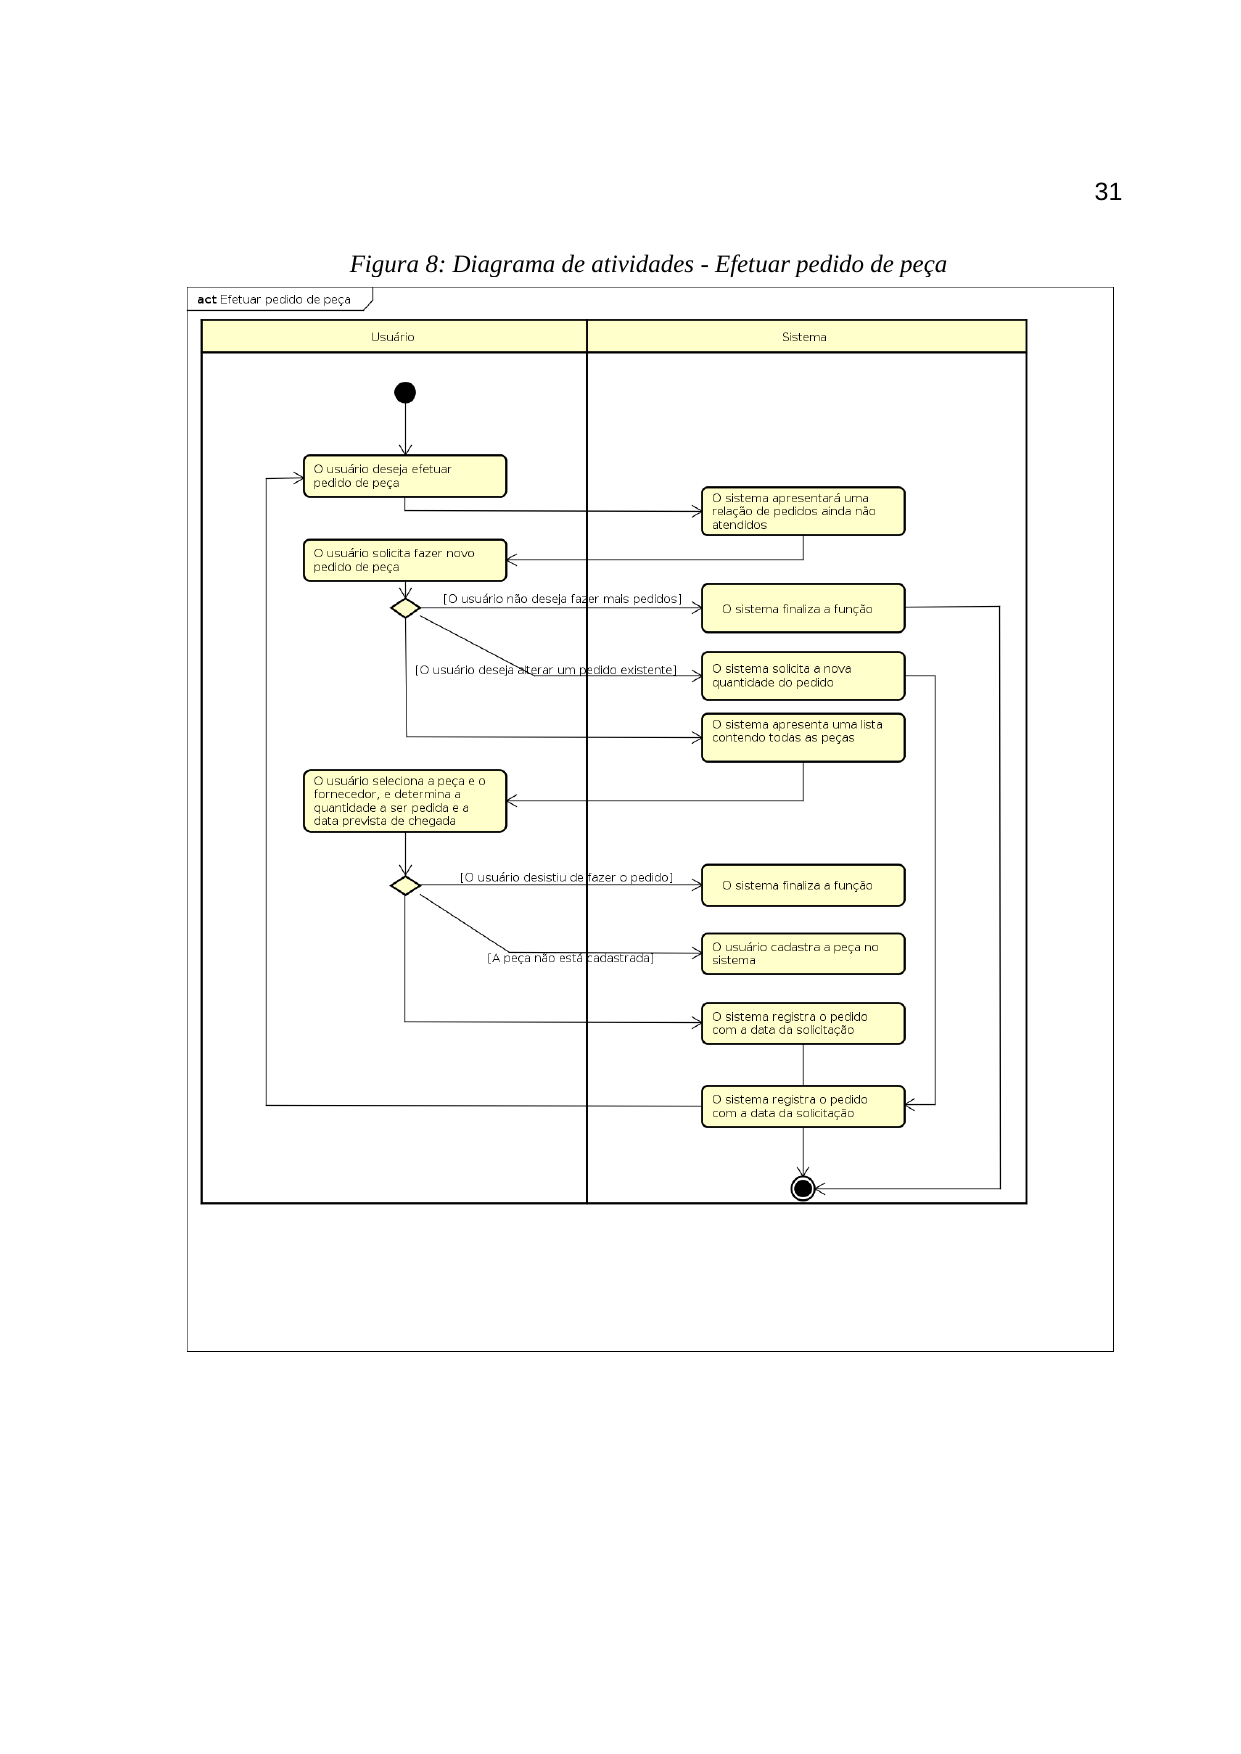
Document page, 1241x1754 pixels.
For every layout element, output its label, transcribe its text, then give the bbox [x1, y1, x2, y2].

text Figura 8: Diagrama de atividades - Efetuar pedido de peça [177, 249, 1122, 277]
picture [177, 277, 1123, 1360]
